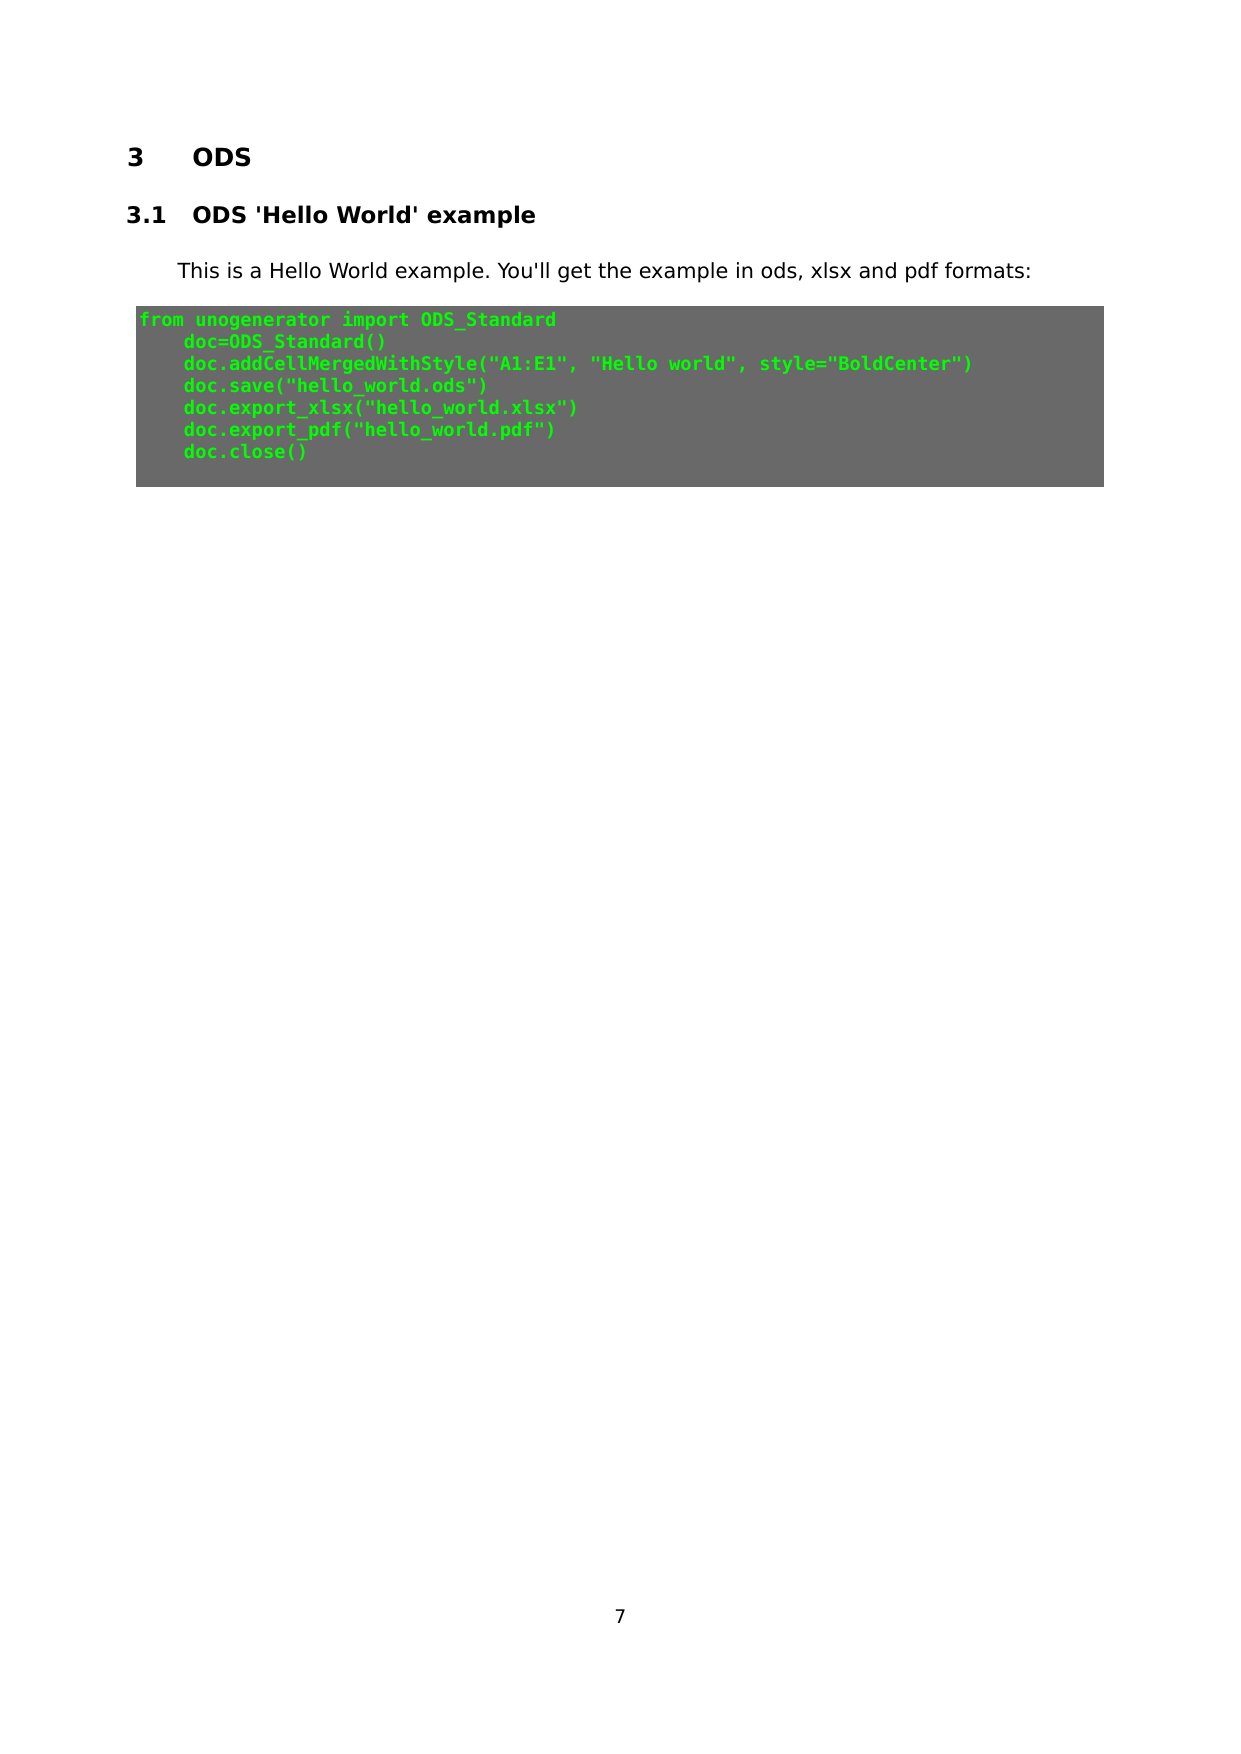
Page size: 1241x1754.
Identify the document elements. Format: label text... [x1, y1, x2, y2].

text This is a Hello World example. You'll get the example in ods, xlsx and pdf formats: [118, 259, 1122, 283]
text from unogenerator import ODS_Standard doc=ODS_Standard() doc.addCellMergedWithStyle("A1:E1", "Hello world", style="BoldCenter") doc.save("hello_world.ods") doc.export_xlsx("hello_world.xlsx") doc.export_pdf("hello_world.pdf") doc.close() [136, 306, 1104, 462]
subtitle ODS 'Hello World' example [118, 202, 1122, 229]
subtitle ODS [118, 143, 1122, 172]
